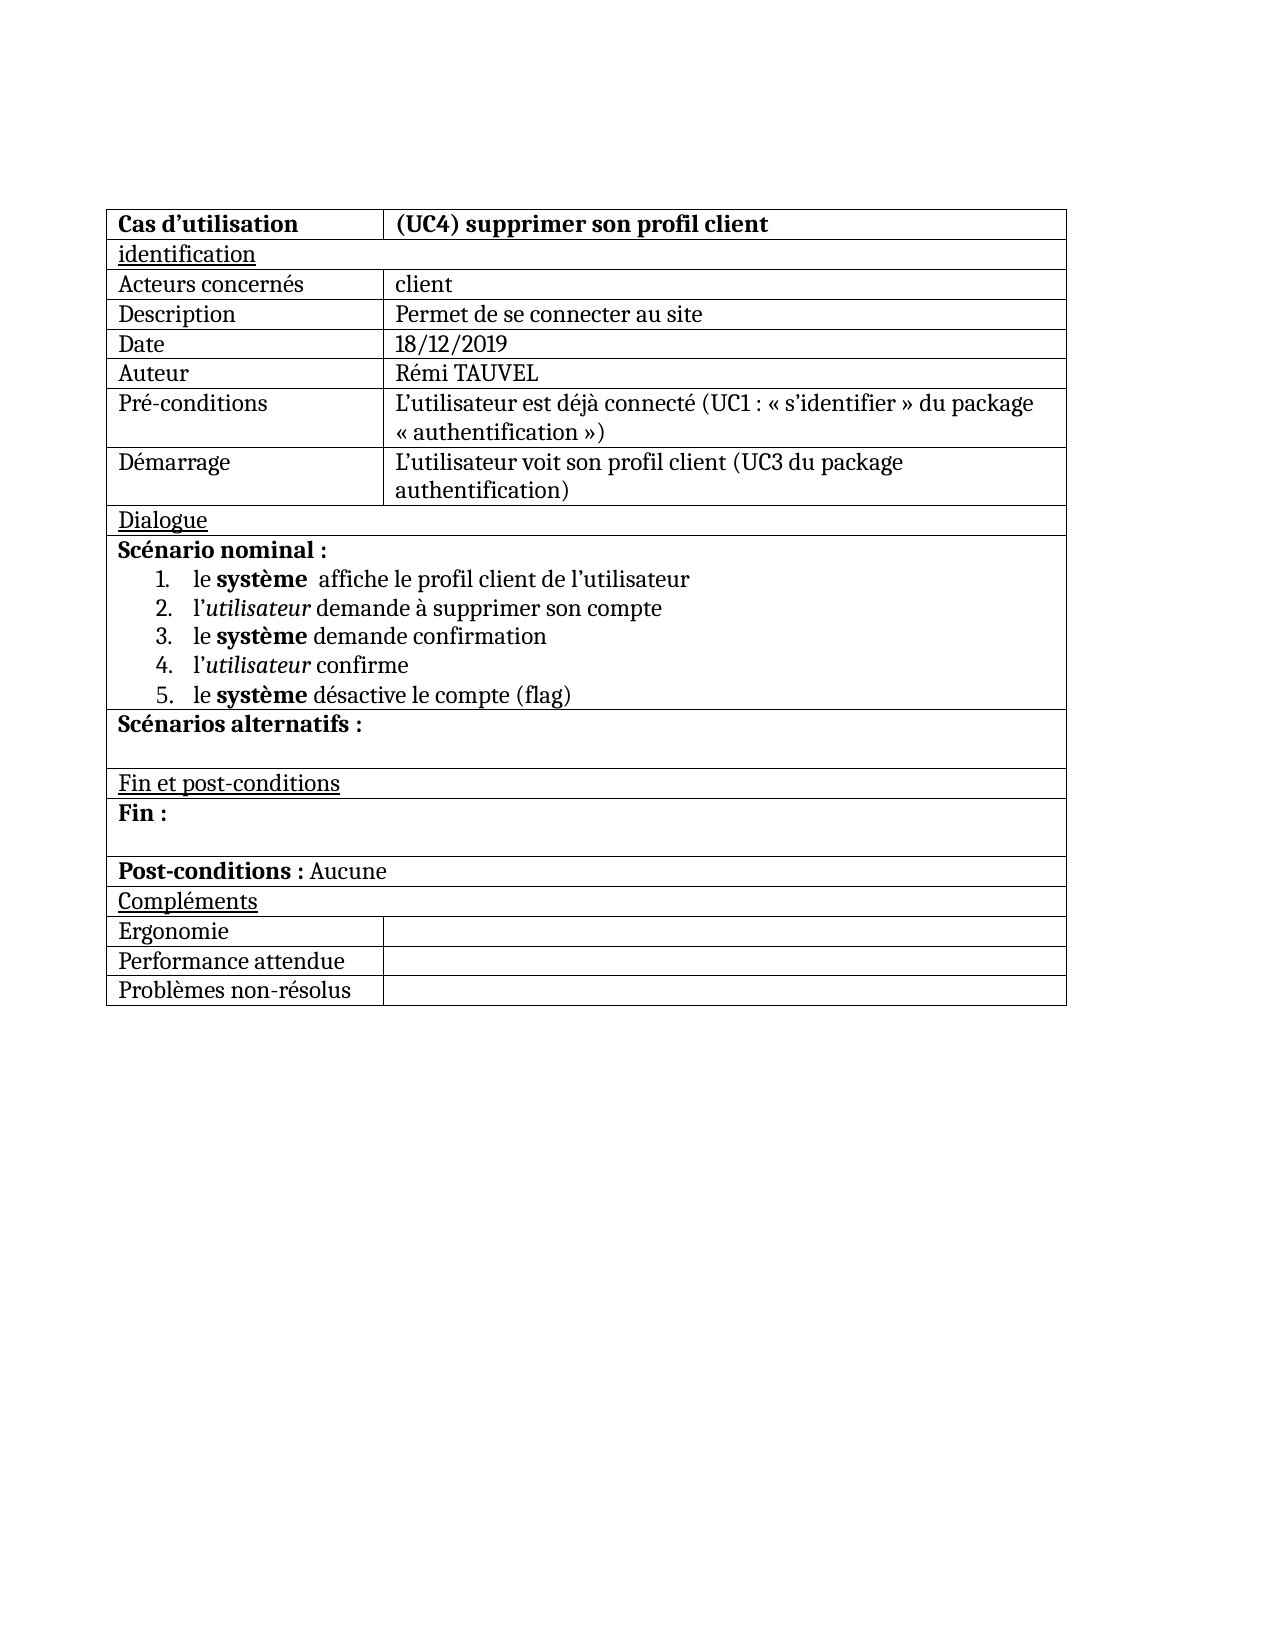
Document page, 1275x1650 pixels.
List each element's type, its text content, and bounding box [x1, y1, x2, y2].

table_cell identification [107, 240, 1066, 269]
table_cell Fin et post-conditions [107, 769, 1066, 798]
table_cell Rémi TAUVEL [384, 359, 1066, 388]
table_cell Description [107, 300, 383, 328]
table_cell client [384, 270, 1066, 299]
table_cell Compléments [107, 887, 1066, 916]
table_cell Performance attendue [107, 947, 383, 975]
table_cell Fin : [107, 799, 1066, 856]
table_cell 18/12/2019 [384, 330, 1066, 358]
table_cell Post-conditions : Aucune [107, 857, 1066, 886]
table_cell Ergonomie [107, 917, 383, 946]
table_cell L’utilisateur est déjà connecté (UC1 : « s’identifier » du package « authentification ») [384, 389, 1066, 447]
table_header (UC4) supprimer son profil client [384, 210, 1066, 239]
table_cell Démarrage [107, 448, 383, 505]
table_cell Problèmes non-résolus [107, 976, 383, 1005]
table_cell [384, 917, 1066, 946]
table_cell Permet de se connecter au site [384, 300, 1066, 328]
table_header Cas d’utilisation [107, 210, 383, 239]
table_cell [384, 976, 1066, 1005]
table_cell [384, 947, 1066, 975]
table_cell Scénario nominal : le système affiche le profil client de l’utilisateur l’utilisateur demande à supprimer son compte le système demande confirmation l’utilisateur confirme le système désactive le compte (flag) [107, 536, 1066, 709]
table_cell Auteur [107, 359, 383, 388]
table_cell Dialogue [107, 506, 1066, 535]
table_cell Pré-conditions [107, 389, 383, 447]
table_cell Scénarios alternatifs : [107, 710, 1066, 768]
table_cell Date [107, 330, 383, 358]
table_cell Acteurs concernés [107, 270, 383, 299]
table_cell L’utilisateur voit son profil client (UC3 du package authentification) [384, 448, 1066, 505]
